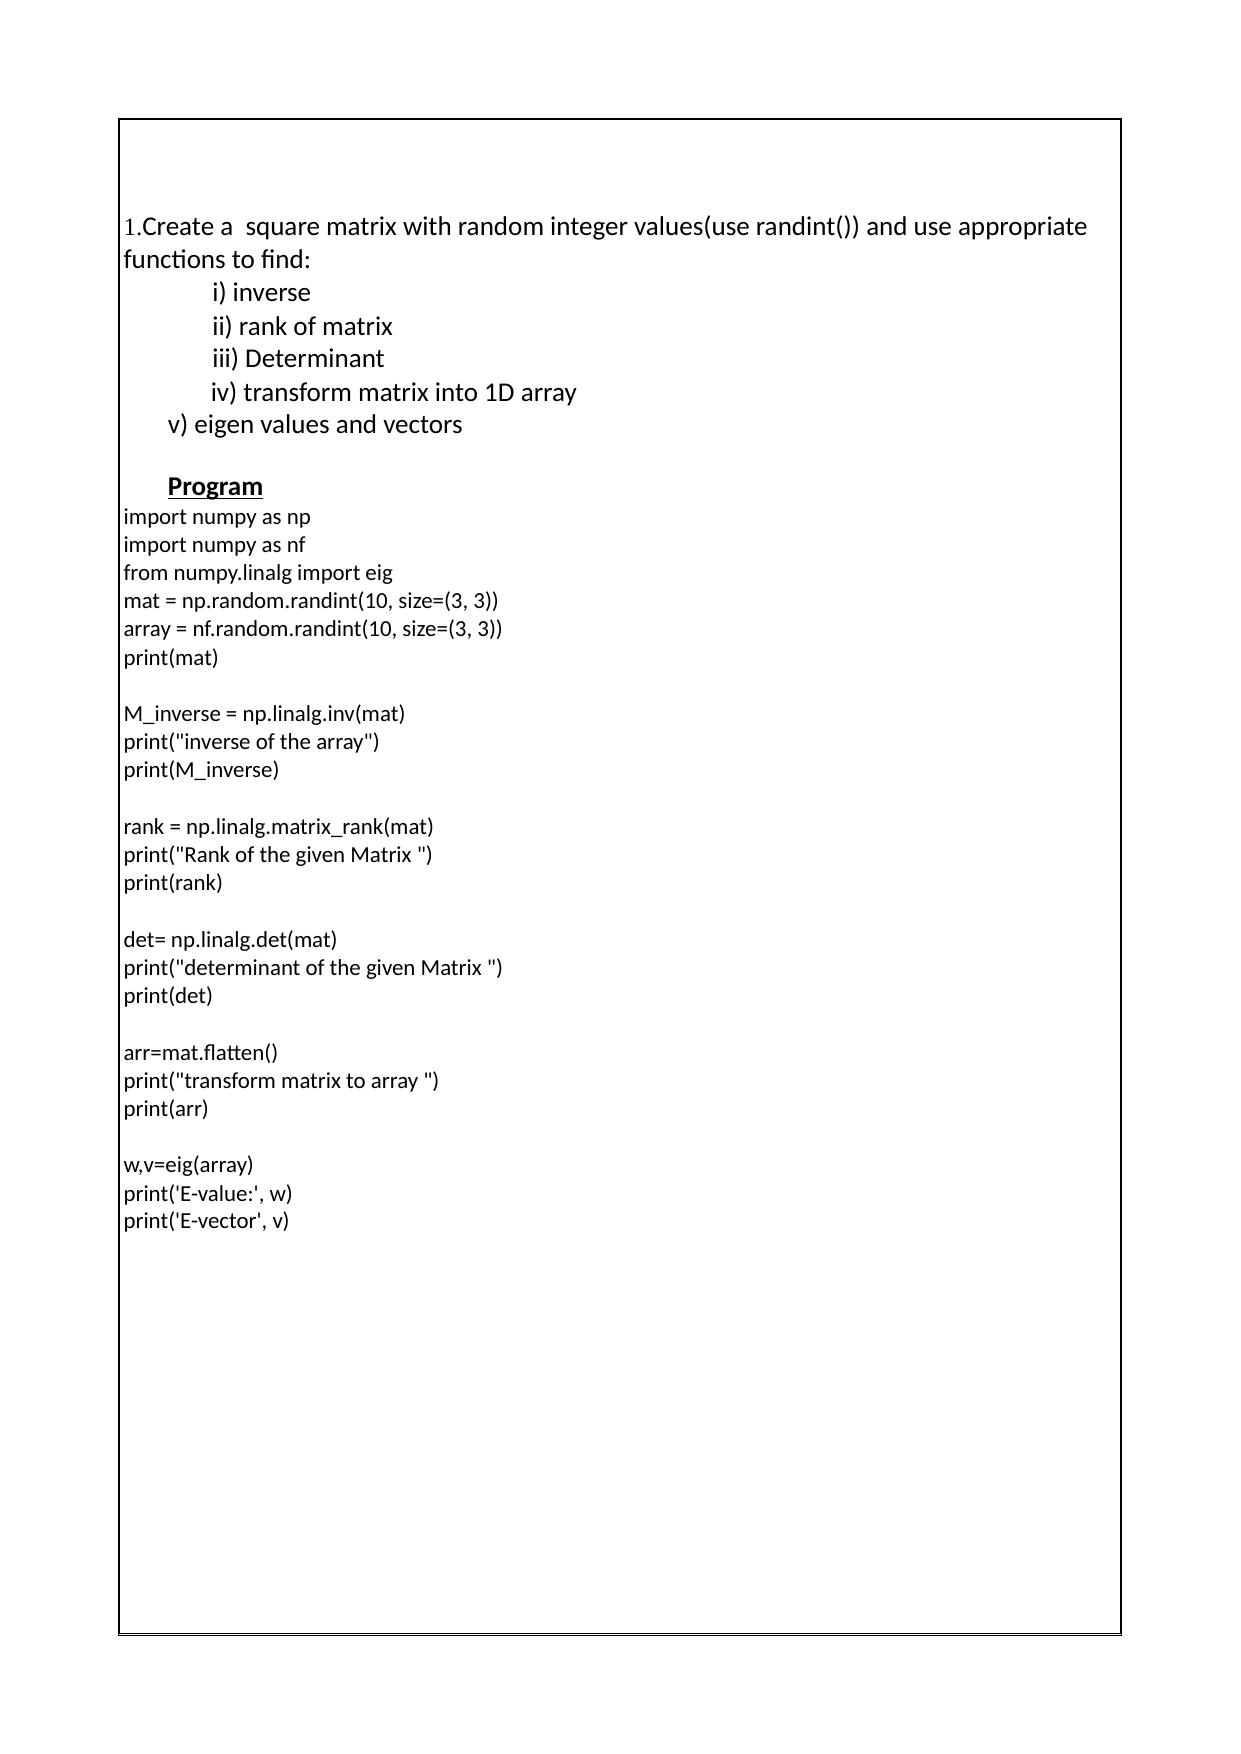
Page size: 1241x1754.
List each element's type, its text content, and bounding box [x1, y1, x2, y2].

text print(rank) [123, 868, 1117, 896]
text print(det) [123, 981, 1117, 1009]
text import numpy as nf [123, 531, 1117, 558]
text 1.Create a square matrix with random integer values(use randint()) and use appropriate functions to find: [123, 209, 1117, 276]
text print(mat) [123, 643, 1117, 671]
text det= np.linalg.det(mat) [123, 925, 1117, 953]
text from numpy.linalg import eig [123, 558, 1117, 587]
text M_inverse = np.linalg.inv(mat) [123, 699, 1117, 727]
text arr=mat.flatten() [123, 1038, 1117, 1066]
text print('E-vector', v) [123, 1207, 1117, 1235]
text print(M_inverse) [123, 755, 1117, 783]
text rank = np.linalg.matrix_rank(mat) [123, 812, 1117, 840]
text mat = np.random.randint(10, size=(3, 3)) [123, 587, 1117, 614]
text print("transform matrix to array ") [123, 1066, 1117, 1094]
text iv) transform matrix into 1D array [168, 375, 1117, 408]
text import numpy as np [123, 502, 1117, 531]
text print('E-value:', w) [123, 1179, 1117, 1207]
text print("Rank of the given Matrix ") [123, 840, 1117, 868]
text print(arr) [123, 1094, 1117, 1122]
text iii) Determinant [212, 342, 1117, 375]
text i) inverse [212, 276, 1117, 309]
text print("inverse of the array") [123, 727, 1117, 755]
text ii) rank of matrix [212, 309, 1117, 342]
text w,v=eig(array) [123, 1151, 1117, 1179]
text Program [168, 469, 1117, 502]
text array = nf.random.randint(10, size=(3, 3)) [123, 614, 1117, 643]
text v) eigen values and vectors [168, 408, 1117, 441]
text print("determinant of the given Matrix ") [123, 953, 1117, 981]
